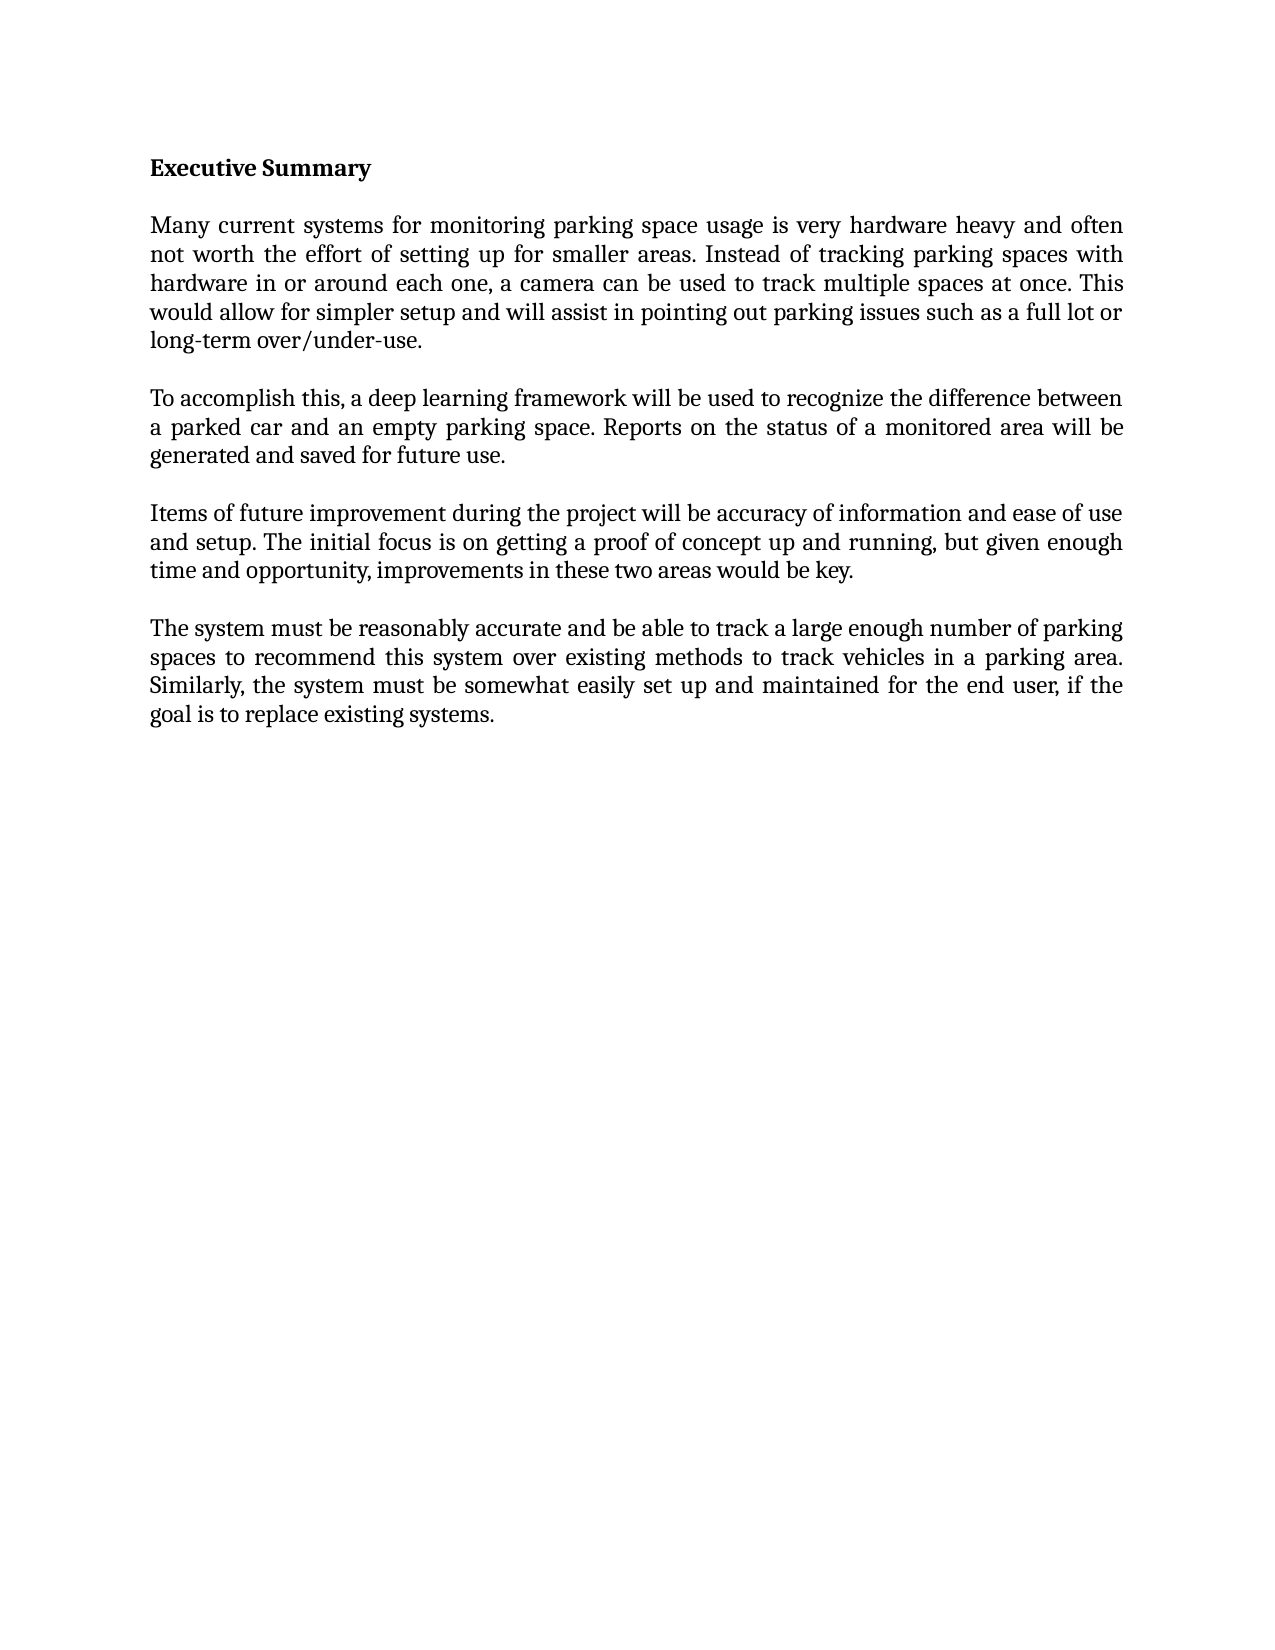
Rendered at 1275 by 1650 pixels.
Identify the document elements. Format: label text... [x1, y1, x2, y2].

text Items of future improvement during the project will be accuracy of information and ease of use and setup. The initial focus is on getting a proof of concept up and running, but given enough time and opportunity, improvements in these two areas would be key. [150, 499, 1125, 585]
text To accomplish this, a deep learning framework will be used to recognize the difference between a parked car and an empty parking space. Reports on the status of a monitored area will be generated and saved for future use. [150, 384, 1125, 470]
subtitle Executive Summary [150, 154, 1125, 182]
text The system must be reasonably accurate and be able to track a large enough number of parking spaces to recommend this system over existing methods to track vehicles in a parking area. Similarly, the system must be somewhat easily set up and maintained for the end user, if the goal is to replace existing systems. [150, 614, 1125, 729]
text Many current systems for monitoring parking space usage is very hardware heavy and often not worth the effort of setting up for smaller areas. Instead of tracking parking spaces with hardware in or around each one, a camera can be used to track multiple spaces at once. This would allow for simpler setup and will assist in pointing out parking issues such as a full lot or long-term over/under-use. [150, 211, 1125, 355]
